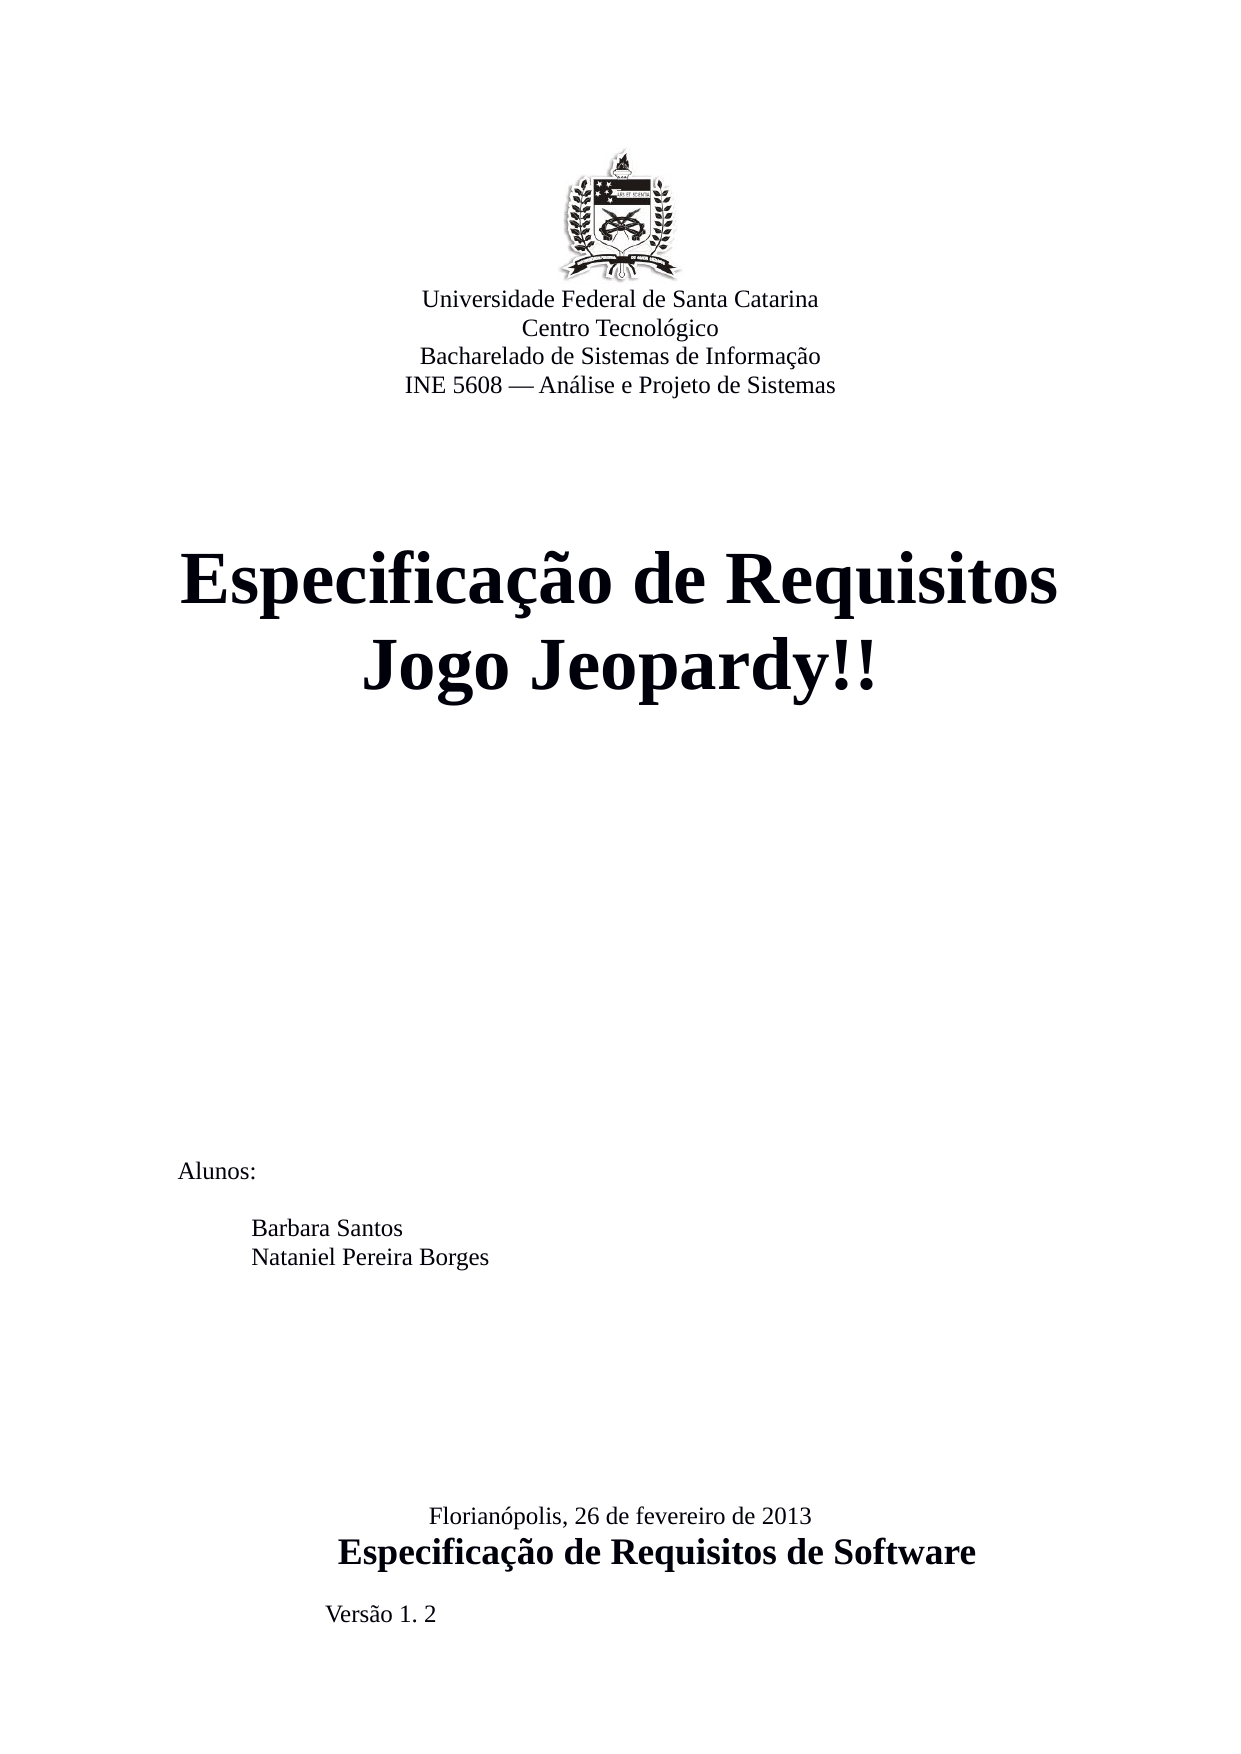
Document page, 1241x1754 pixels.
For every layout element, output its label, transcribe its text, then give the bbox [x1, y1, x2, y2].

text Bacharelado de Sistemas de Informação [177, 341, 1063, 370]
picture [536, 147, 705, 284]
text Universidade Federal de Santa Catarina [177, 284, 1063, 313]
text Barbara Santos [177, 1213, 1063, 1242]
text Centro Tecnológico [177, 313, 1063, 341]
text Alunos: [177, 1156, 1063, 1185]
text Nataniel Pereira Borges [177, 1242, 1063, 1271]
text Especificação de Requisitos de Software [177, 1530, 1063, 1573]
text Versão 1. 2 [251, 1599, 1063, 1628]
text Florianópolis, 26 de fevereiro de 2013 [177, 1501, 1063, 1530]
text INE 5608 — Análise e Projeto de Sistemas [177, 370, 1063, 399]
text Jogo Jeopardy!! [177, 619, 1063, 706]
text Especificação de Requisitos [177, 533, 1063, 619]
